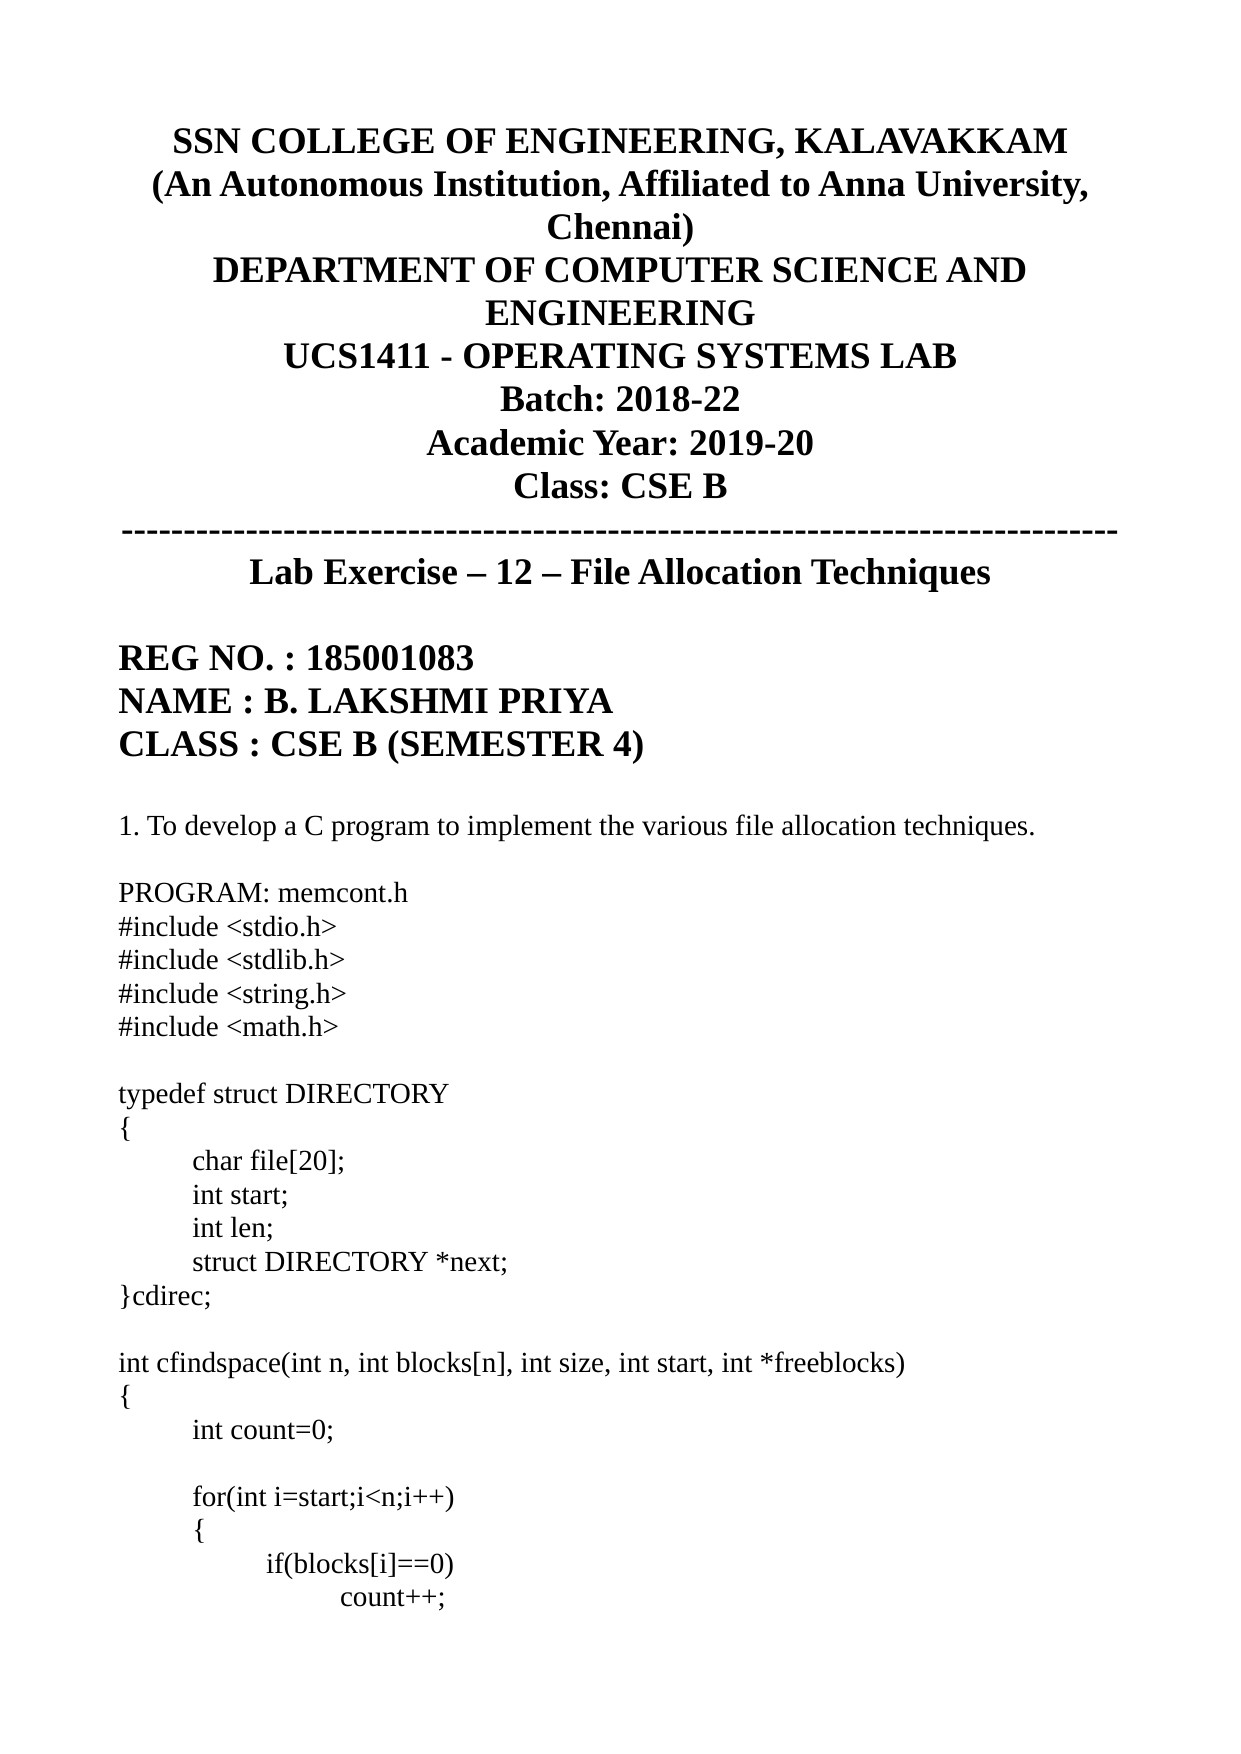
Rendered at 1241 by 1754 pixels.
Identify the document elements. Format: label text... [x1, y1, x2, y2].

text Batch: 2018-22 [118, 377, 1122, 420]
text #include <stdlib.h> [118, 942, 1122, 976]
text int start; [118, 1177, 1122, 1211]
text UCS1411 - OPERATING SYSTEMS LAB [118, 334, 1122, 377]
text { [118, 1378, 1122, 1412]
text struct DIRECTORY *next; [118, 1244, 1122, 1278]
text PROGRAM: memcont.h [118, 875, 1122, 909]
text SSN COLLEGE OF ENGINEERING, KALAVAKKAM [118, 118, 1122, 161]
text char file[20]; [118, 1143, 1122, 1177]
text DEPARTMENT OF COMPUTER SCIENCE AND ENGINEERING [118, 247, 1122, 334]
text count++; [118, 1579, 1122, 1613]
text 1. To develop a C program to implement the various file allocation techniques. [118, 808, 1122, 842]
text for(int i=start;i<n;i++) [118, 1479, 1122, 1512]
text CLASS : CSE B (SEMESTER 4) [118, 722, 1122, 765]
text #include <math.h> [118, 1009, 1122, 1043]
text NAME : B. LAKSHMI PRIYA [118, 679, 1122, 722]
text }cdirec; [118, 1278, 1122, 1311]
text if(blocks[i]==0) [118, 1546, 1122, 1579]
text (An Autonomous Institution, Affiliated to Anna University, Chennai) [118, 161, 1122, 247]
text Lab Exercise – 12 – File Allocation Techniques [118, 549, 1122, 592]
text Class: CSE B [118, 463, 1122, 506]
text int cfindspace(int n, int blocks[n], int size, int start, int *freeblocks) [118, 1345, 1122, 1378]
text #include <string.h> [118, 976, 1122, 1009]
text { [118, 1110, 1122, 1143]
text #include <stdio.h> [118, 909, 1122, 942]
text Academic Year: 2019-20 [118, 420, 1122, 463]
text -------------------------------------------------------------------------------- [118, 506, 1122, 549]
text int len; [118, 1211, 1122, 1244]
text { [118, 1512, 1122, 1546]
text int count=0; [118, 1412, 1122, 1445]
text REG NO. : 185001083 [118, 636, 1122, 679]
text typedef struct DIRECTORY [118, 1076, 1122, 1110]
